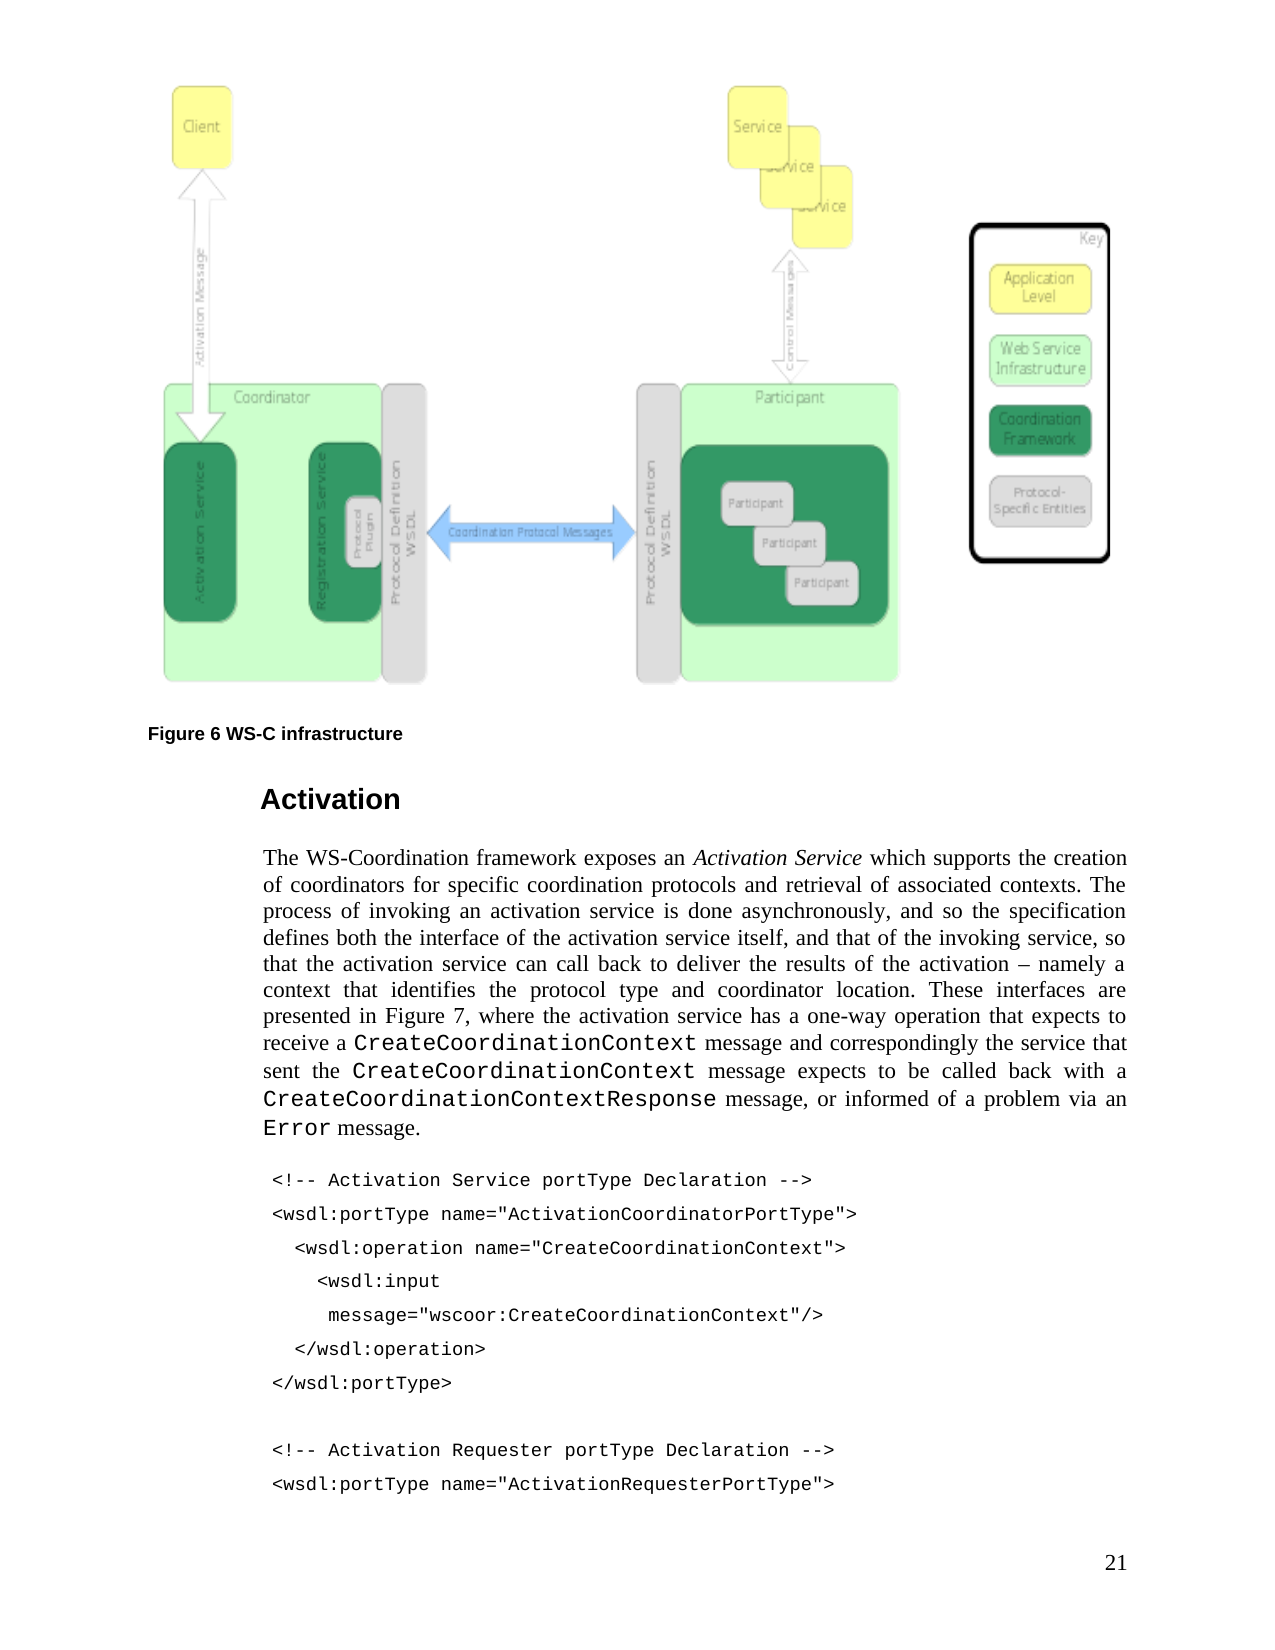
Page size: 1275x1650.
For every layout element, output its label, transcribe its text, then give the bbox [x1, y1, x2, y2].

text <!-- Activation Requester portType Declaration --> [272, 1441, 1127, 1462]
text <wsdl:portType name="ActivationCoordinatorPortType"> [272, 1205, 1127, 1226]
text The WS-Coordination framework exposes an Activation Service which supports the creation of coordinators for specific coordination protocols and retrieval of associated contexts. The process of invoking an activation service is done asynchronously, and so the specification defines both the interface of the activation service itself, and that of the invoking service, so that the activation service can call back to deliver the results of the activation – namely a context that identifies the protocol type and coordinator location. These interfaces are presented in Figure 7, where the activation service has a one-way operation that expects to receive a CreateCoordinationContext message and correspondingly the service that sent the CreateCoordinationContext message expects to be called back with a CreateCoordinationContextResponse message, or informed of a problem via an Error message. [263, 844, 1127, 1142]
text message="wscoor:CreateCoordinationContext"/> [272, 1306, 1127, 1327]
text <wsdl:operation name="CreateCoordinationContext"> [272, 1238, 1127, 1260]
text Figure 6 WS-C infrastructure [148, 723, 1127, 744]
text <wsdl:portType name="ActivationRequesterPortType"> [272, 1475, 1127, 1496]
text <!-- Activation Service portType Declaration --> [272, 1171, 1127, 1192]
text </wsdl:operation> [272, 1340, 1127, 1361]
text </wsdl:portType> [272, 1373, 1127, 1395]
text <wsdl:input [272, 1272, 1127, 1293]
subtitle Activation [148, 782, 1127, 815]
